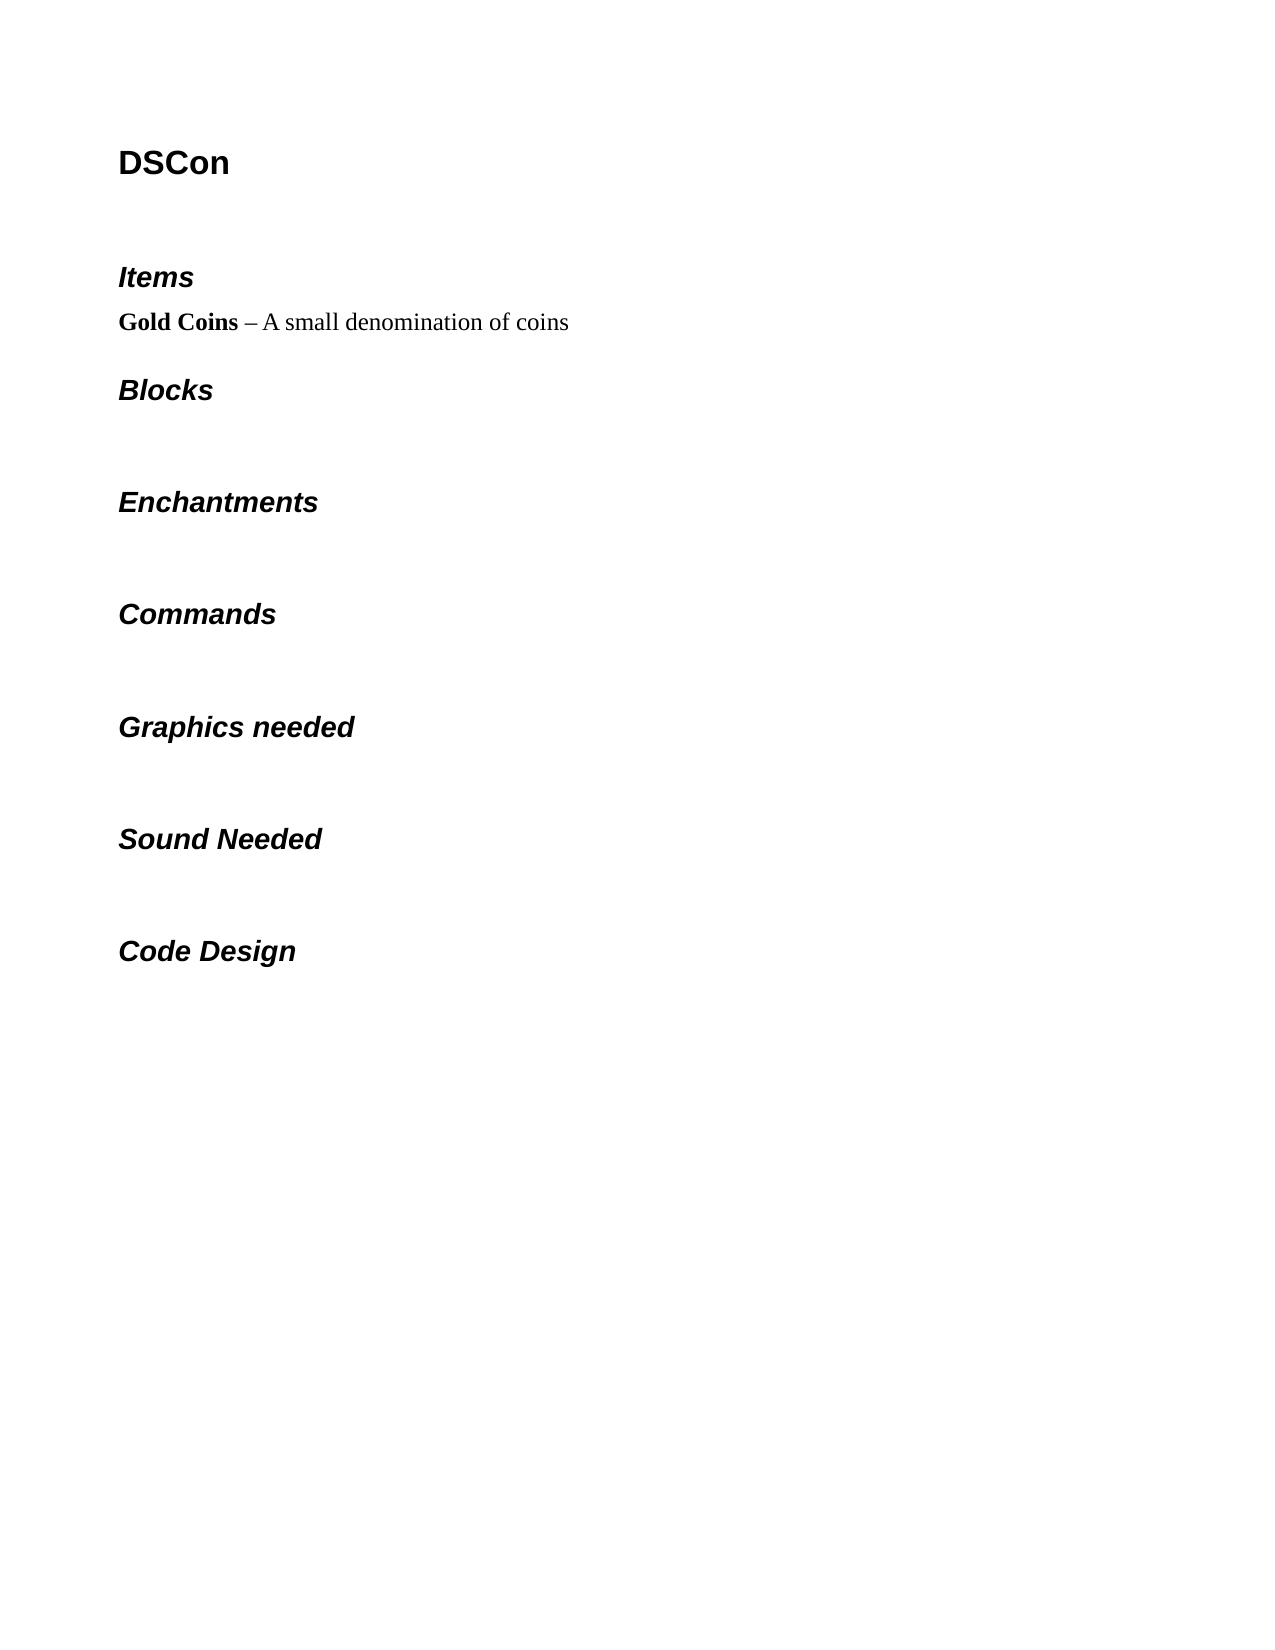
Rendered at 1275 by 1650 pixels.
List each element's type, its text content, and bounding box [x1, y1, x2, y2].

subtitle Enchantments [118, 485, 1157, 519]
text Gold Coins – A small denomination of coins [118, 307, 1157, 335]
subtitle Blocks [118, 373, 1157, 406]
subtitle Commands [118, 597, 1157, 631]
subtitle Graphics needed [118, 710, 1157, 743]
subtitle Items [118, 261, 1157, 294]
subtitle Code Design [118, 934, 1157, 968]
subtitle Sound Needed [118, 822, 1157, 856]
subtitle DSCon [118, 143, 1157, 182]
